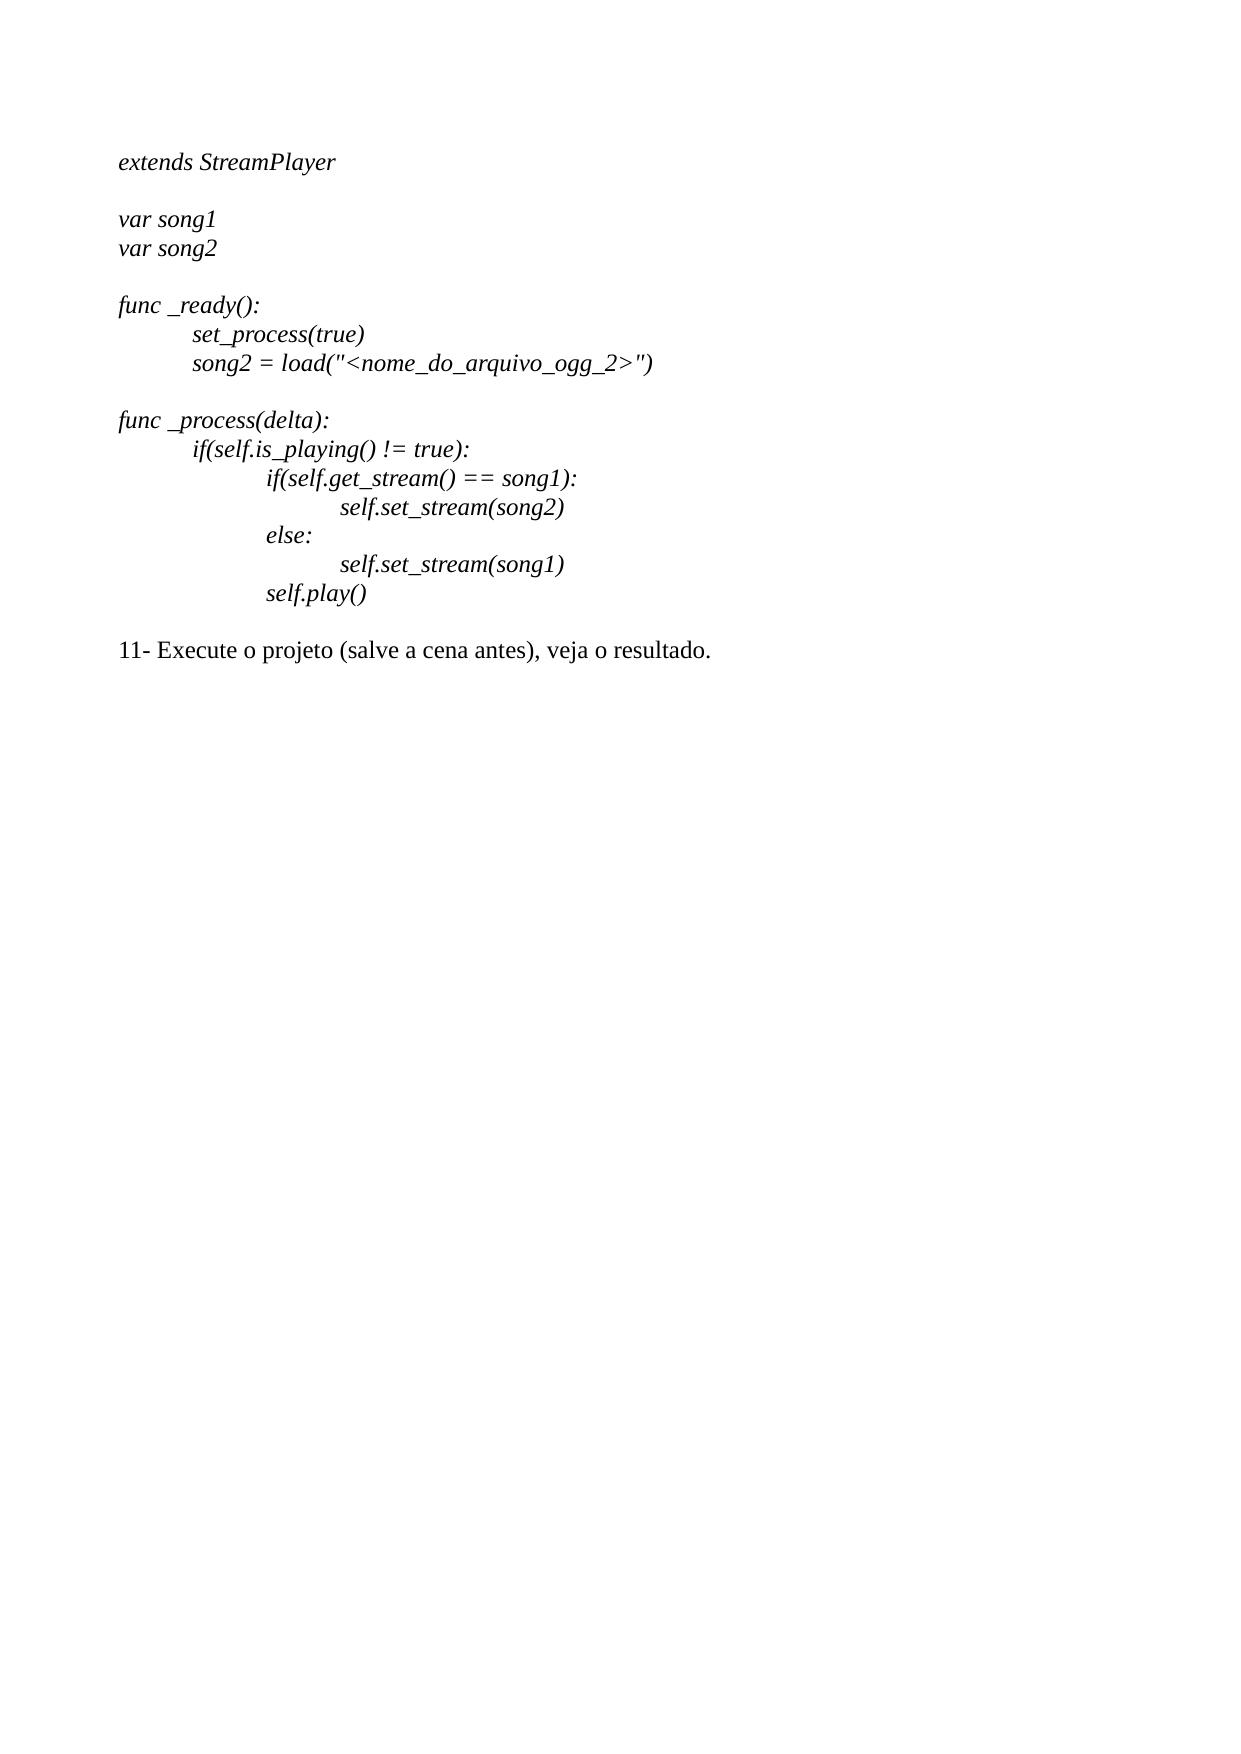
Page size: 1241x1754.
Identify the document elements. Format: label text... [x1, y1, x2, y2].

text 11- Execute o projeto (salve a cena antes), veja o resultado. [118, 636, 1122, 664]
text self.play() [118, 578, 1122, 607]
text self.set_stream(song1) [118, 549, 1122, 578]
text self.set_stream(song2) [118, 492, 1122, 521]
text song2 = load("<nome_do_arquivo_ogg_2>") [118, 348, 1122, 377]
text if(self.get_stream() == song1): [118, 463, 1122, 492]
text var song1 [118, 204, 1122, 233]
text else: [118, 521, 1122, 549]
text extends StreamPlayer [118, 147, 1122, 176]
text func _process(delta): [118, 406, 1122, 434]
text func _ready(): [118, 291, 1122, 319]
text if(self.is_playing() != true): [118, 434, 1122, 463]
text var song2 [118, 233, 1122, 262]
text set_process(true) [118, 319, 1122, 348]
